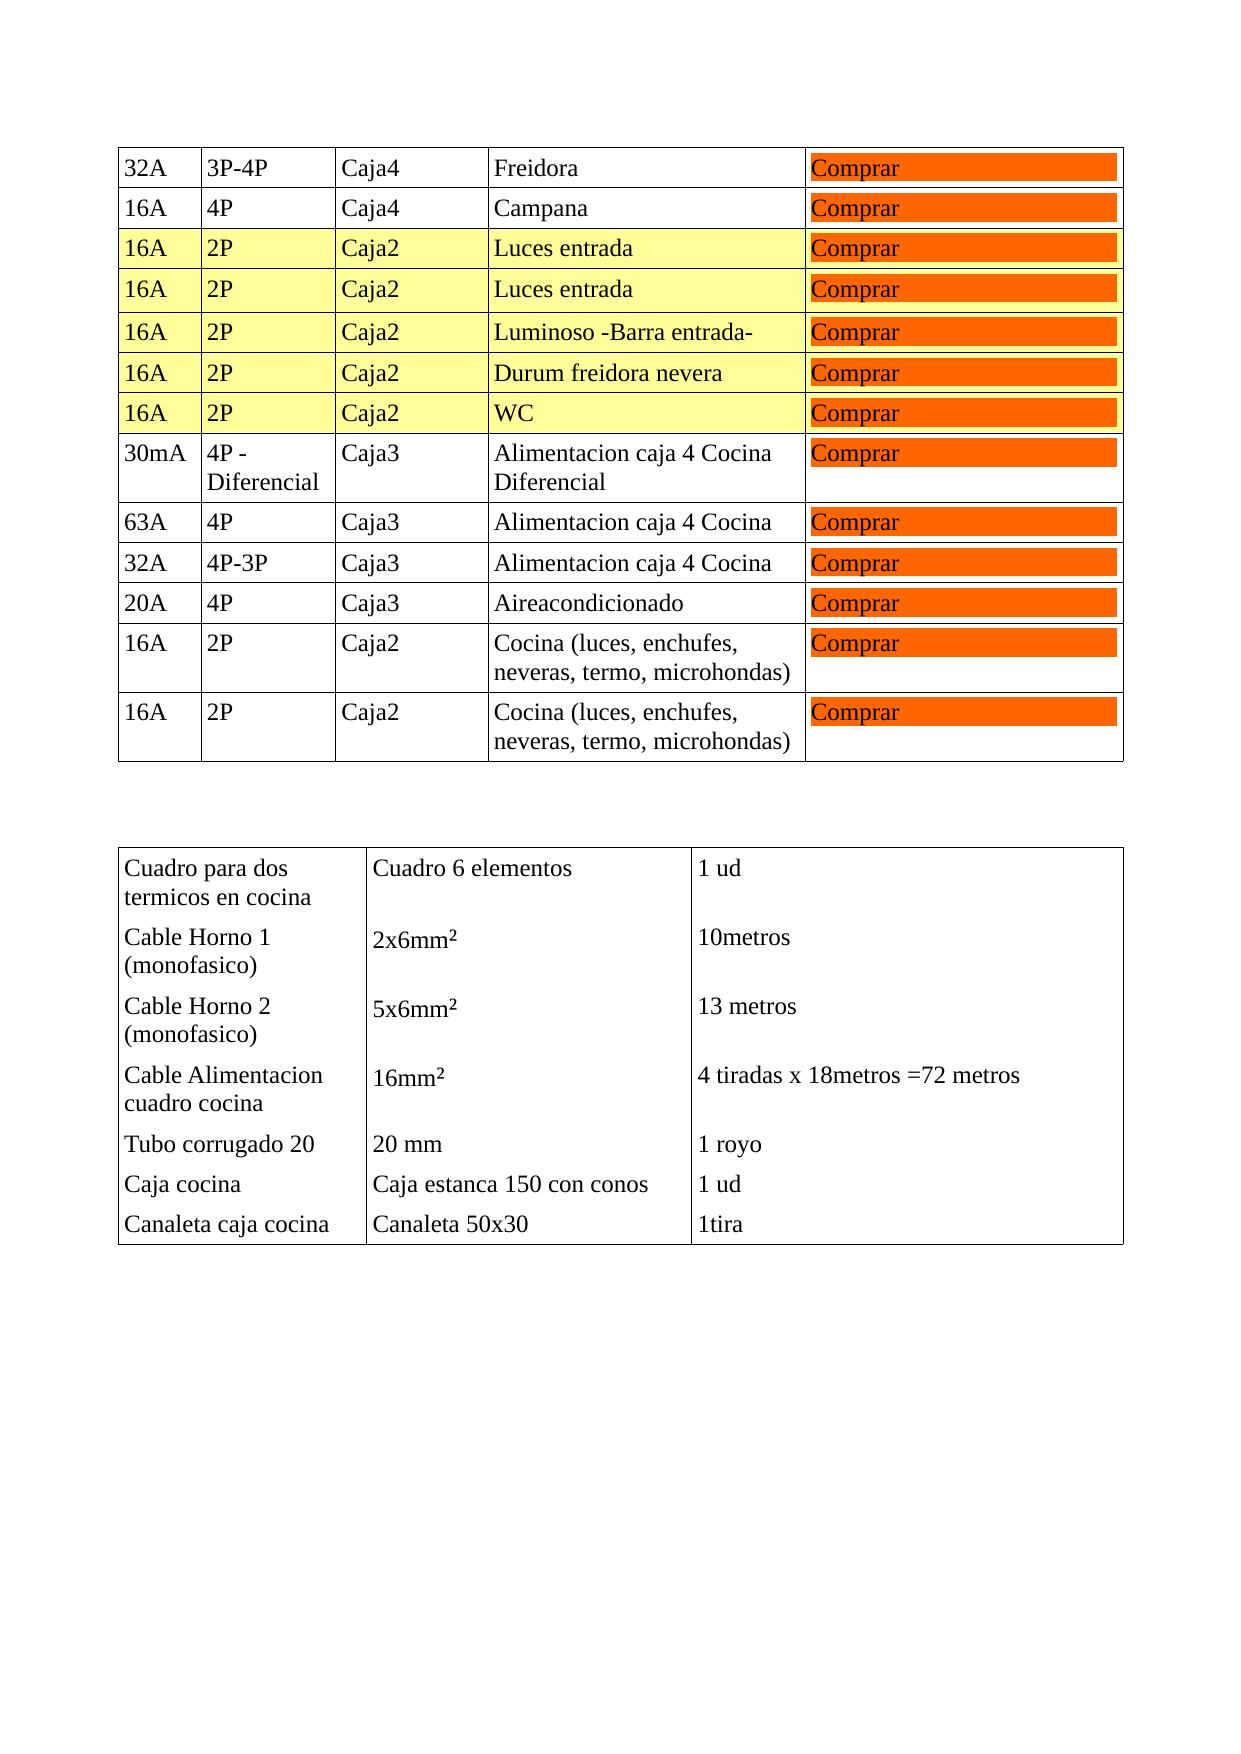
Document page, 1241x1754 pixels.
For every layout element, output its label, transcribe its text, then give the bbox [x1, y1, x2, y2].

table_cell 63A [119, 503, 201, 542]
table_header 32A [119, 148, 201, 187]
table_cell Comprar [806, 393, 1123, 432]
table_cell Luminoso -Barra entrada- [489, 313, 805, 352]
table_cell 1 ud [692, 1163, 1123, 1203]
table_cell 2P [202, 353, 335, 392]
table_cell Comprar [806, 434, 1123, 502]
table_cell Comprar [806, 693, 1123, 761]
table_cell Luces entrada [489, 229, 805, 268]
table_cell Cocina (luces, enchufes, neveras, termo, microhondas) [489, 624, 805, 692]
table_cell 2P [202, 393, 335, 432]
table_cell Caja cocina [119, 1163, 366, 1203]
table_cell Comprar [806, 269, 1123, 312]
table_cell Comprar [806, 229, 1123, 268]
table_cell WC [489, 393, 805, 432]
table_cell Caja estanca 150 con conos [367, 1163, 691, 1203]
table_cell Caja3 [336, 503, 488, 542]
table_cell 13 metros [692, 985, 1123, 1054]
table_header Freidora [489, 148, 805, 187]
table_cell Cable Horno 1 (monofasico) [119, 916, 366, 985]
table_cell 16A [119, 693, 201, 761]
table_cell Cable Alimentacion cuadro cocina [119, 1054, 366, 1123]
table_cell Caja2 [336, 393, 488, 432]
table_cell Comprar [806, 624, 1123, 692]
table_cell 2P [202, 269, 335, 312]
table_header Comprar [806, 148, 1123, 187]
table_cell Caja2 [336, 624, 488, 692]
table_cell Luces entrada [489, 269, 805, 312]
table_cell 16A [119, 229, 201, 268]
table_cell 2P [202, 624, 335, 692]
table_cell Comprar [806, 313, 1123, 352]
table_cell Caja2 [336, 693, 488, 761]
table_cell Alimentacion caja 4 Cocina Diferencial [489, 434, 805, 502]
table_cell 16A [119, 188, 201, 227]
table_cell Alimentacion caja 4 Cocina [489, 503, 805, 542]
table_cell Aireacondicionado [489, 583, 805, 622]
table_cell 2P [202, 313, 335, 352]
table_cell 1 royo [692, 1123, 1123, 1163]
table_cell 16A [119, 624, 201, 692]
table_cell Campana [489, 188, 805, 227]
table_cell Durum freidora nevera [489, 353, 805, 392]
table_cell Caja2 [336, 353, 488, 392]
table_header 3P-4P [202, 148, 335, 187]
table_cell 2P [202, 229, 335, 268]
table_cell 2x6mm² [367, 916, 691, 985]
table_cell Comprar [806, 583, 1123, 622]
table_cell Caja2 [336, 229, 488, 268]
table_cell 30mA [119, 434, 201, 502]
table_cell Caja2 [336, 269, 488, 312]
table_cell Comprar [806, 503, 1123, 542]
table_cell Caja3 [336, 583, 488, 622]
table_cell Canaleta caja cocina [119, 1203, 366, 1243]
table_cell 16A [119, 393, 201, 432]
table_cell 1tira [692, 1203, 1123, 1243]
table_cell 4P [202, 503, 335, 542]
table_cell 16A [119, 353, 201, 392]
table_cell Caja2 [336, 313, 488, 352]
table_cell Caja4 [336, 188, 488, 227]
table_cell 16A [119, 269, 201, 312]
table_cell Canaleta 50x30 [367, 1203, 691, 1243]
table_cell 4P - Diferencial [202, 434, 335, 502]
table_header Cuadro 6 elementos [367, 848, 691, 916]
table_cell Cable Horno 2 (monofasico) [119, 985, 366, 1054]
table_cell Tubo corrugado 20 [119, 1123, 366, 1163]
table_cell 5x6mm² [367, 985, 691, 1054]
table_cell 4P [202, 583, 335, 622]
table_cell Comprar [806, 543, 1123, 582]
table_cell 32A [119, 543, 201, 582]
table_cell 16mm² [367, 1054, 691, 1123]
table_header Caja4 [336, 148, 488, 187]
table_cell 20A [119, 583, 201, 622]
table_cell Caja3 [336, 434, 488, 502]
table_cell 10metros [692, 916, 1123, 985]
table_cell Alimentacion caja 4 Cocina [489, 543, 805, 582]
table_cell Cocina (luces, enchufes, neveras, termo, microhondas) [489, 693, 805, 761]
table_cell 4P [202, 188, 335, 227]
table_cell 16A [119, 313, 201, 352]
table_cell Comprar [806, 188, 1123, 227]
table_cell 4 tiradas x 18metros =72 metros [692, 1054, 1123, 1123]
table_cell 2P [202, 693, 335, 761]
table_cell 20 mm [367, 1123, 691, 1163]
table_header 1 ud [692, 848, 1123, 916]
table_cell Comprar [806, 353, 1123, 392]
table_cell 4P-3P [202, 543, 335, 582]
table_cell Caja3 [336, 543, 488, 582]
table_header Cuadro para dos termicos en cocina [119, 848, 366, 916]
